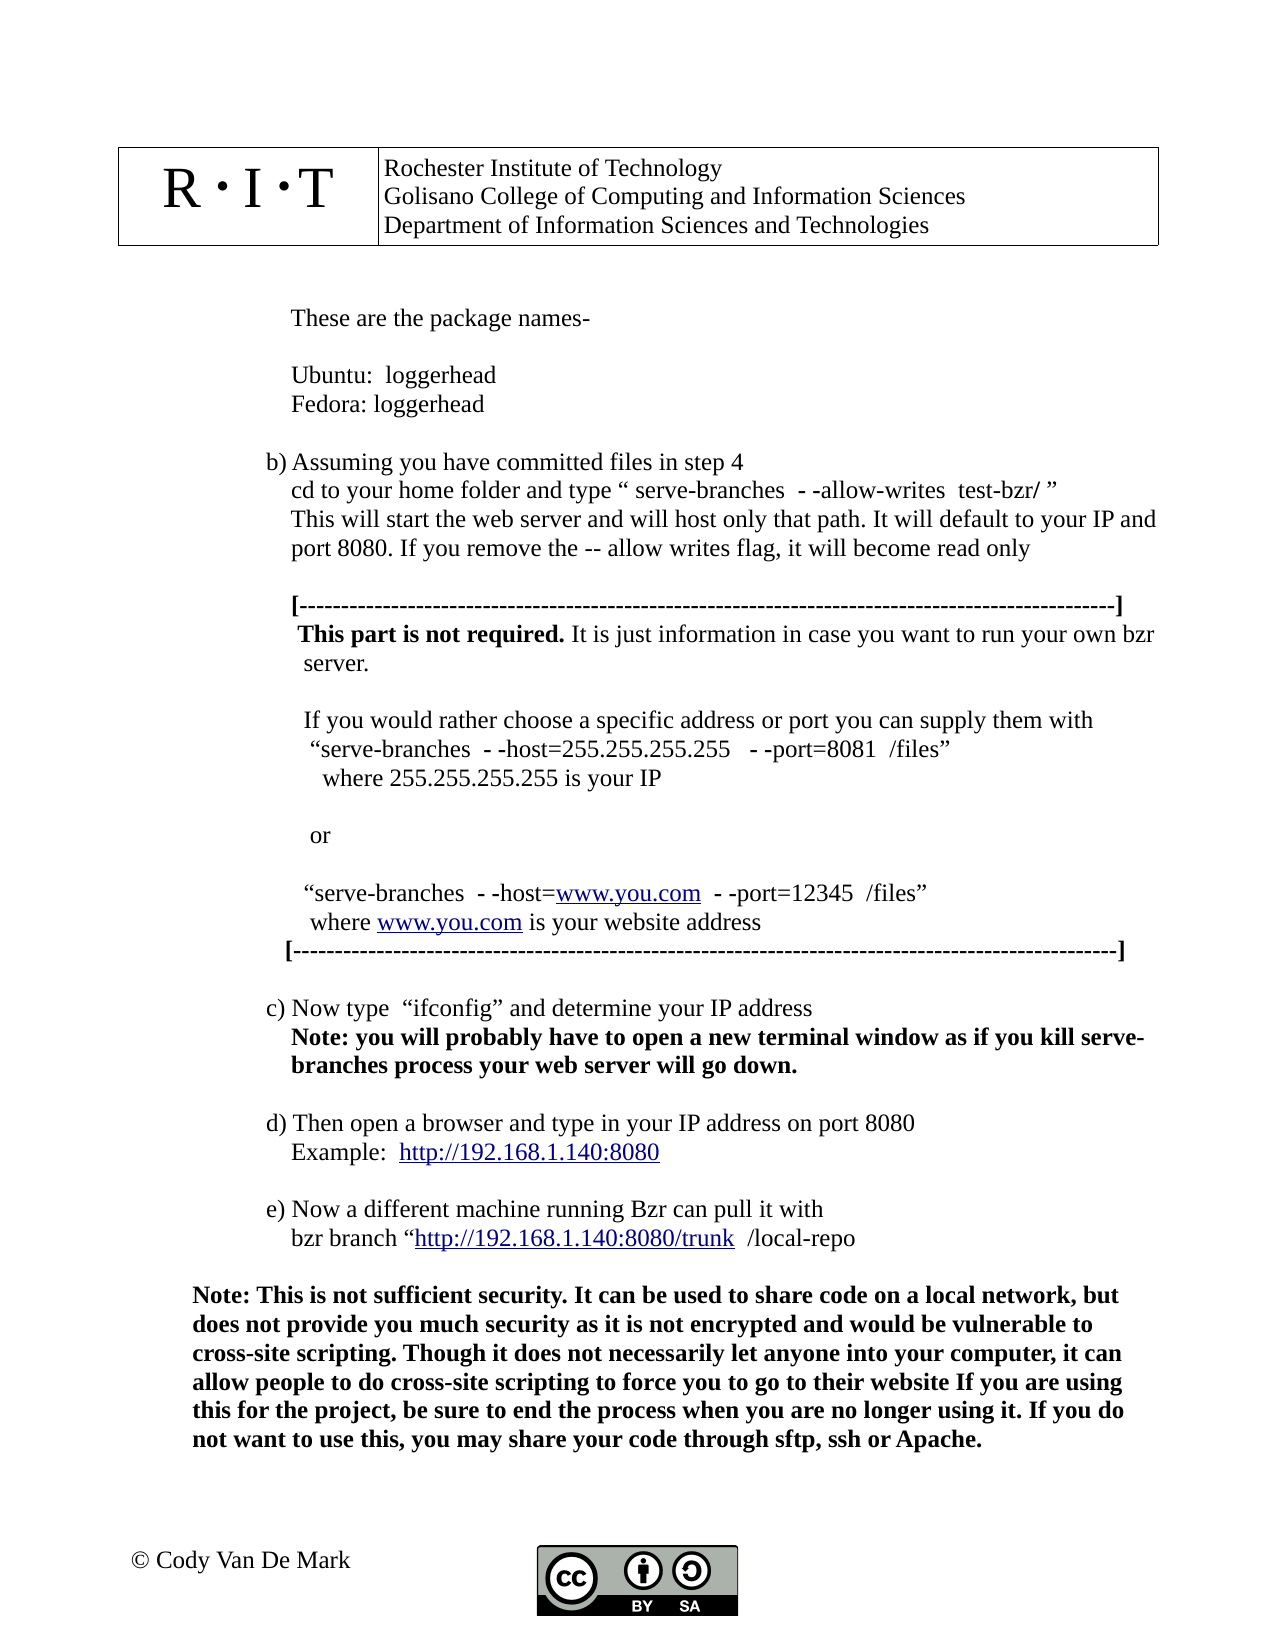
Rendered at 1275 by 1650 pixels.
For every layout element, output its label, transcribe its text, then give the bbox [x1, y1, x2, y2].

picture [536, 1545, 739, 1616]
text These are the package names- Ubuntu: loggerhead Fedora: loggerhead b) Assuming you have committed files in step 4 cd to your home folder and type “ serve-branches - -allow-writes test-bzr/ ” This will start the web server and will host only that path. It will default to your IP and port 8080. If you remove the -- allow writes flag, it will become read only [--------------------------------------------------------------------------------------------------] This part is not required. It is just information in case you want to run your own bzr server. If you would rather choose a specific address or port you can supply them with “serve-branches - -host=255.255.255.255 - -port=8081 /files” where 255.255.255.255 is your IP or “serve-branches - -host=www.you.com - -port=12345 /files” where www.you.com is your website address [---------------------------------------------------------------------------------------------------] c) Now type “ifconfig” and determine your IP address Note: you will probably have to open a new terminal window as if you kill serve- branches process your web server will go down. d) Then open a browser and type in your IP address on port 8080 Example: http://192.168.1.140:8080 e) Now a different machine running Bzr can pull it with bzr branch “http://192.168.1.140:8080/trunk /local-repo Note: This is not sufficient security. It can be used to share code on a local network, but does not provide you much security as it is not encrypted and would be vulnerable to cross-site scripting. Though it does not necessarily let anyone into your computer, it can allow people to do cross-site scripting to force you to go to their website If you are using this for the project, be sure to end the process when you are no longer using it. If you do not want to use this, you may share your code through sftp, ssh or Apache. [118, 303, 1157, 1453]
